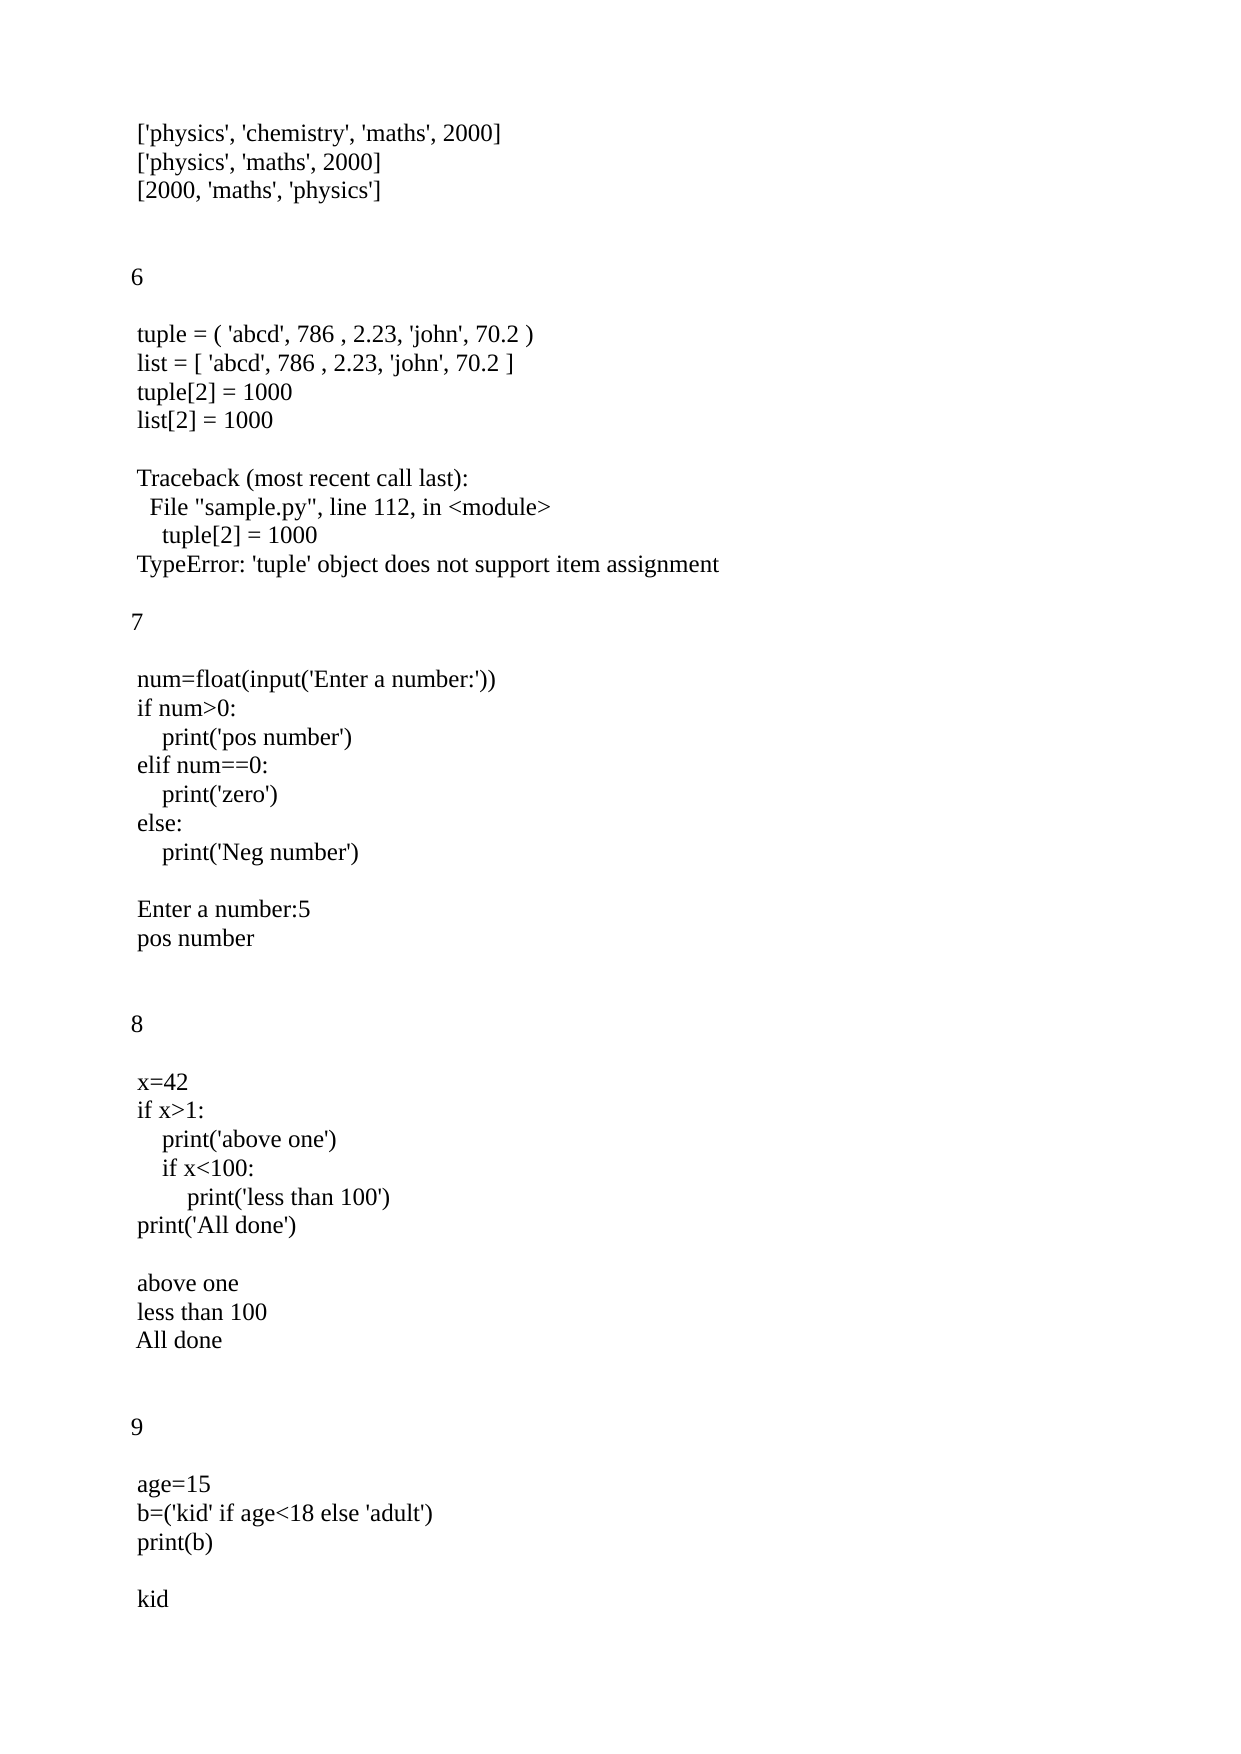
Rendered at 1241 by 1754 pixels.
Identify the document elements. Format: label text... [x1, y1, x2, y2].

text ['physics', 'maths', 2000] [118, 147, 1122, 176]
text list[2] = 1000 [118, 406, 1122, 434]
text tuple[2] = 1000 [118, 377, 1122, 406]
text 8 [118, 1009, 1122, 1038]
text tuple[2] = 1000 [118, 521, 1122, 549]
text print('less than 100') [118, 1182, 1122, 1211]
text ['physics', 'chemistry', 'maths', 2000] [118, 118, 1122, 147]
text Enter a number:5 [118, 894, 1122, 923]
text age=15 [118, 1469, 1122, 1498]
text File "sample.py", line 112, in <module> [118, 492, 1122, 521]
text b=('kid' if age<18 else 'adult') [118, 1498, 1122, 1527]
text tuple = ( 'abcd', 786 , 2.23, 'john', 70.2 ) [118, 319, 1122, 348]
text 9 [118, 1412, 1122, 1441]
text print('pos number') [118, 722, 1122, 751]
text elif num==0: [118, 751, 1122, 779]
text num=float(input('Enter a number:')) [118, 664, 1122, 693]
text 7 [118, 607, 1122, 636]
text x=42 [118, 1067, 1122, 1096]
text list = [ 'abcd', 786 , 2.23, 'john', 70.2 ] [118, 348, 1122, 377]
text kid [118, 1584, 1122, 1613]
text print('All done') [118, 1211, 1122, 1239]
text less than 100 [118, 1297, 1122, 1326]
text print('zero') [118, 779, 1122, 808]
text [2000, 'maths', 'physics'] [118, 176, 1122, 204]
text 6 [118, 262, 1122, 291]
text Traceback (most recent call last): [118, 463, 1122, 492]
text above one [118, 1268, 1122, 1297]
text print('Neg number') [118, 837, 1122, 866]
text if num>0: [118, 693, 1122, 722]
text print('above one') [118, 1124, 1122, 1153]
text All done [118, 1326, 1122, 1354]
text if x>1: [118, 1096, 1122, 1124]
text print(b) [118, 1527, 1122, 1556]
text else: [118, 808, 1122, 837]
text pos number [118, 923, 1122, 952]
text if x<100: [118, 1153, 1122, 1182]
text TypeError: 'tuple' object does not support item assignment [118, 549, 1122, 578]
